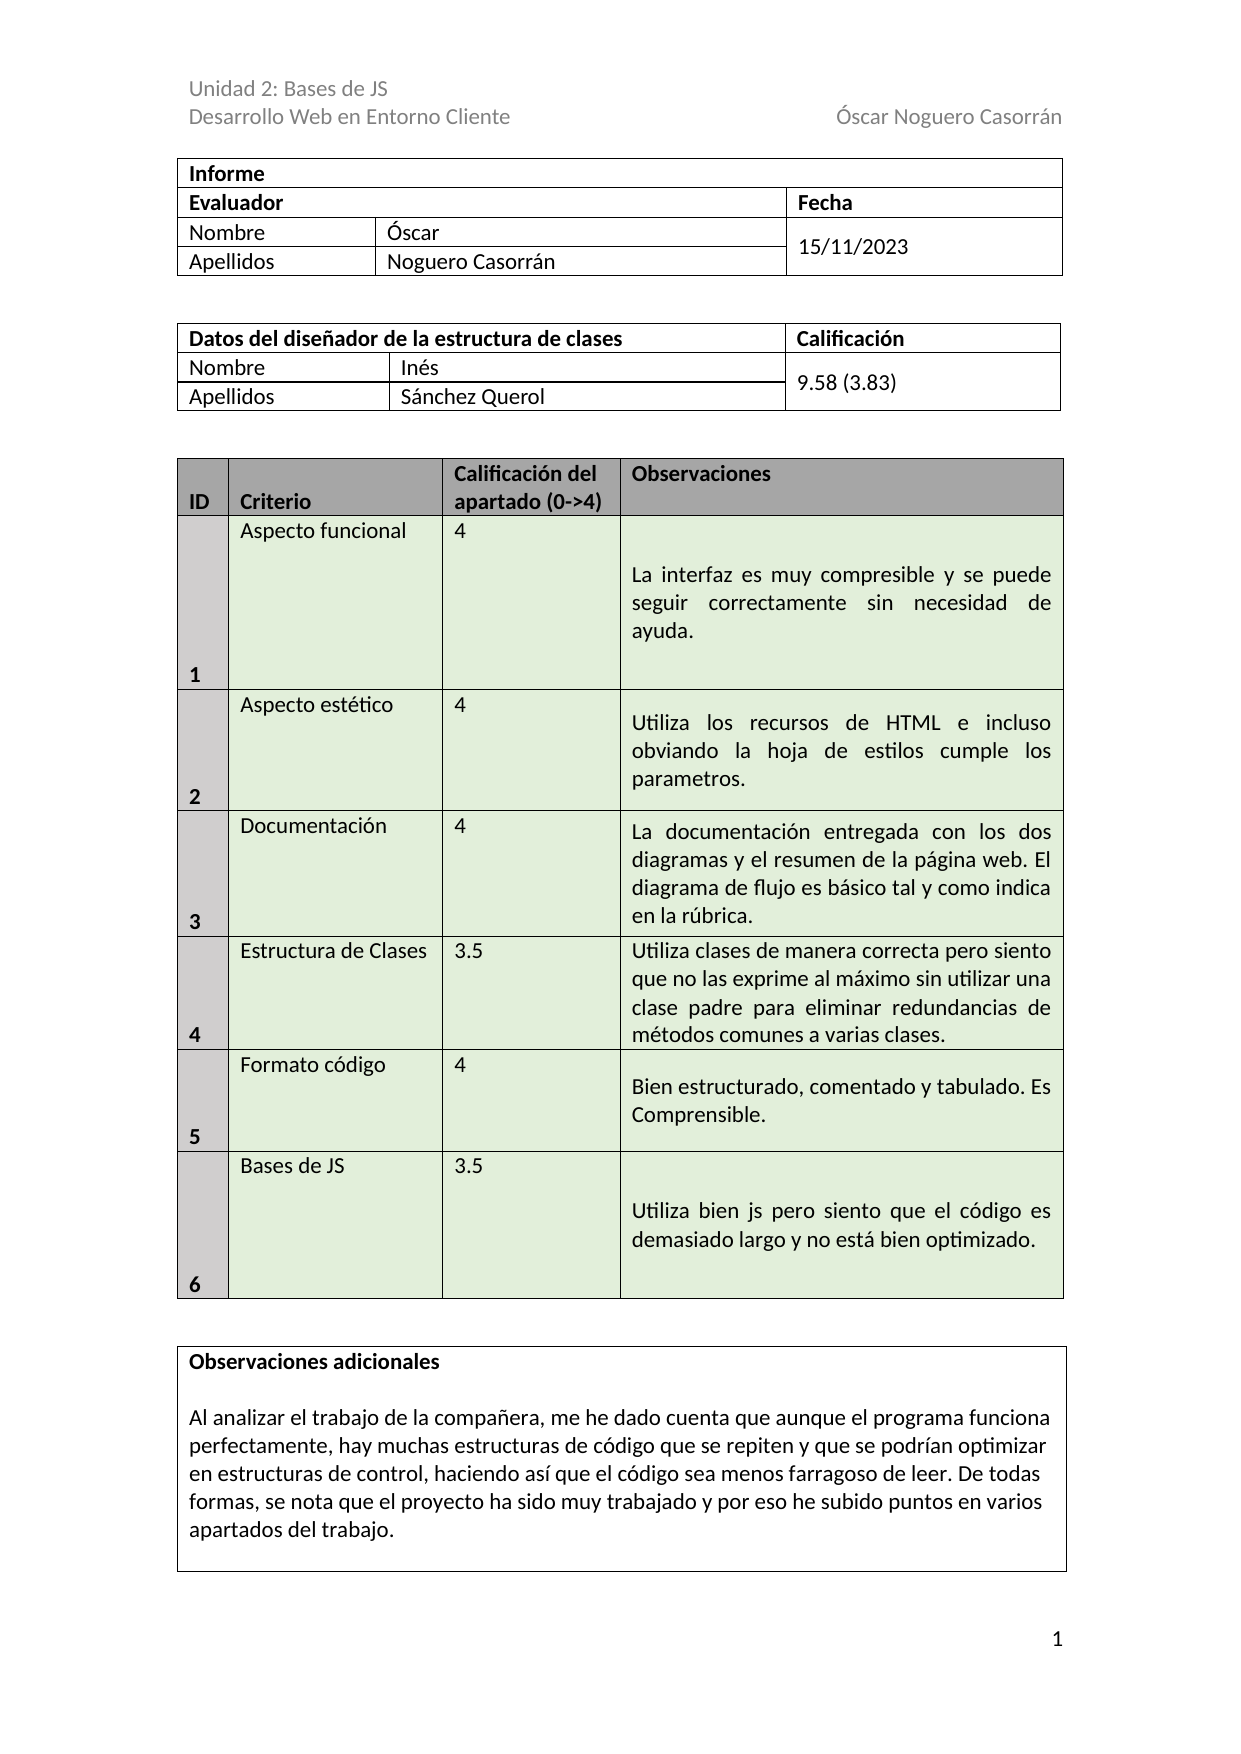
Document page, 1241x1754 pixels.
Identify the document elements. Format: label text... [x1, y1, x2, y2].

table_cell Utiliza clases de manera correcta pero siento que no las exprime al máximo sin utilizar una clase padre para eliminar redundancias de métodos comunes a varias clases. [621, 937, 1063, 1049]
table_cell Nombre [178, 218, 375, 246]
table_cell Nombre [178, 353, 389, 381]
table_header Criterio [229, 459, 442, 515]
table_cell Documentación [229, 811, 442, 936]
table_cell Aspecto funcional [229, 516, 442, 689]
table_cell Sánchez Querol [390, 383, 785, 410]
table_cell 4 [443, 1050, 620, 1151]
table_cell 15/11/2023 [787, 218, 1062, 275]
table_cell Formato código [229, 1050, 442, 1151]
table_cell Apellidos [178, 383, 389, 410]
table_cell Bien estructurado, comentado y tabulado. Es Comprensible. [621, 1050, 1063, 1151]
table_cell Apellidos [178, 247, 375, 275]
table_header Calificación del apartado (0->4) [443, 459, 620, 515]
table_cell 1 [178, 516, 228, 689]
table_header ID [178, 459, 228, 515]
table_cell 6 [178, 1152, 228, 1298]
table_cell 4 [178, 937, 228, 1049]
table_cell 2 [178, 690, 228, 810]
table_cell Aspecto estético [229, 690, 442, 810]
table_cell La documentación entregada con los dos diagramas y el resumen de la página web. El diagrama de flujo es básico tal y como indica en la rúbrica. [621, 811, 1063, 936]
table_cell Noguero Casorrán [376, 247, 786, 275]
table_cell Utiliza bien js pero siento que el código es demasiado largo y no está bien optimizado. [621, 1152, 1063, 1298]
table_cell Utiliza los recursos de HTML e incluso obviando la hoja de estilos cumple los parametros. [621, 690, 1063, 810]
table_header Calificación [786, 324, 1060, 352]
table_cell 3 [178, 811, 228, 936]
table_cell La interfaz es muy compresible y se puede seguir correctamente sin necesidad de ayuda. [621, 516, 1063, 689]
table_cell Estructura de Clases [229, 937, 442, 1049]
table_cell 4 [443, 516, 620, 689]
table_header Observaciones [621, 459, 1063, 515]
table_header Observaciones adicionales Al analizar el trabajo de la compañera, me he dado cuenta que aunque el programa funciona perfectamente, hay muchas estructuras de código que se repiten y que se podrían optimizar en estructuras de control, haciendo así que el código sea menos farragoso de leer. De todas formas, se nota que el proyecto ha sido muy trabajado y por eso he subido puntos en varios apartados del trabajo. [178, 1347, 1066, 1571]
table_cell Inés [390, 353, 785, 381]
table_cell Evaluador [178, 188, 786, 217]
table_header Informe [178, 159, 1062, 187]
table_cell 4 [443, 811, 620, 936]
table_cell 5 [178, 1050, 228, 1151]
table_cell 3.5 [443, 1152, 620, 1298]
table_cell 3.5 [443, 937, 620, 1049]
table_cell Óscar [376, 218, 786, 246]
table_cell Fecha [787, 188, 1062, 217]
table_cell Bases de JS [229, 1152, 442, 1298]
table_cell 9.58 (3.83) [786, 353, 1060, 410]
table_cell 4 [443, 690, 620, 810]
table_header Datos del diseñador de la estructura de clases [178, 324, 785, 352]
